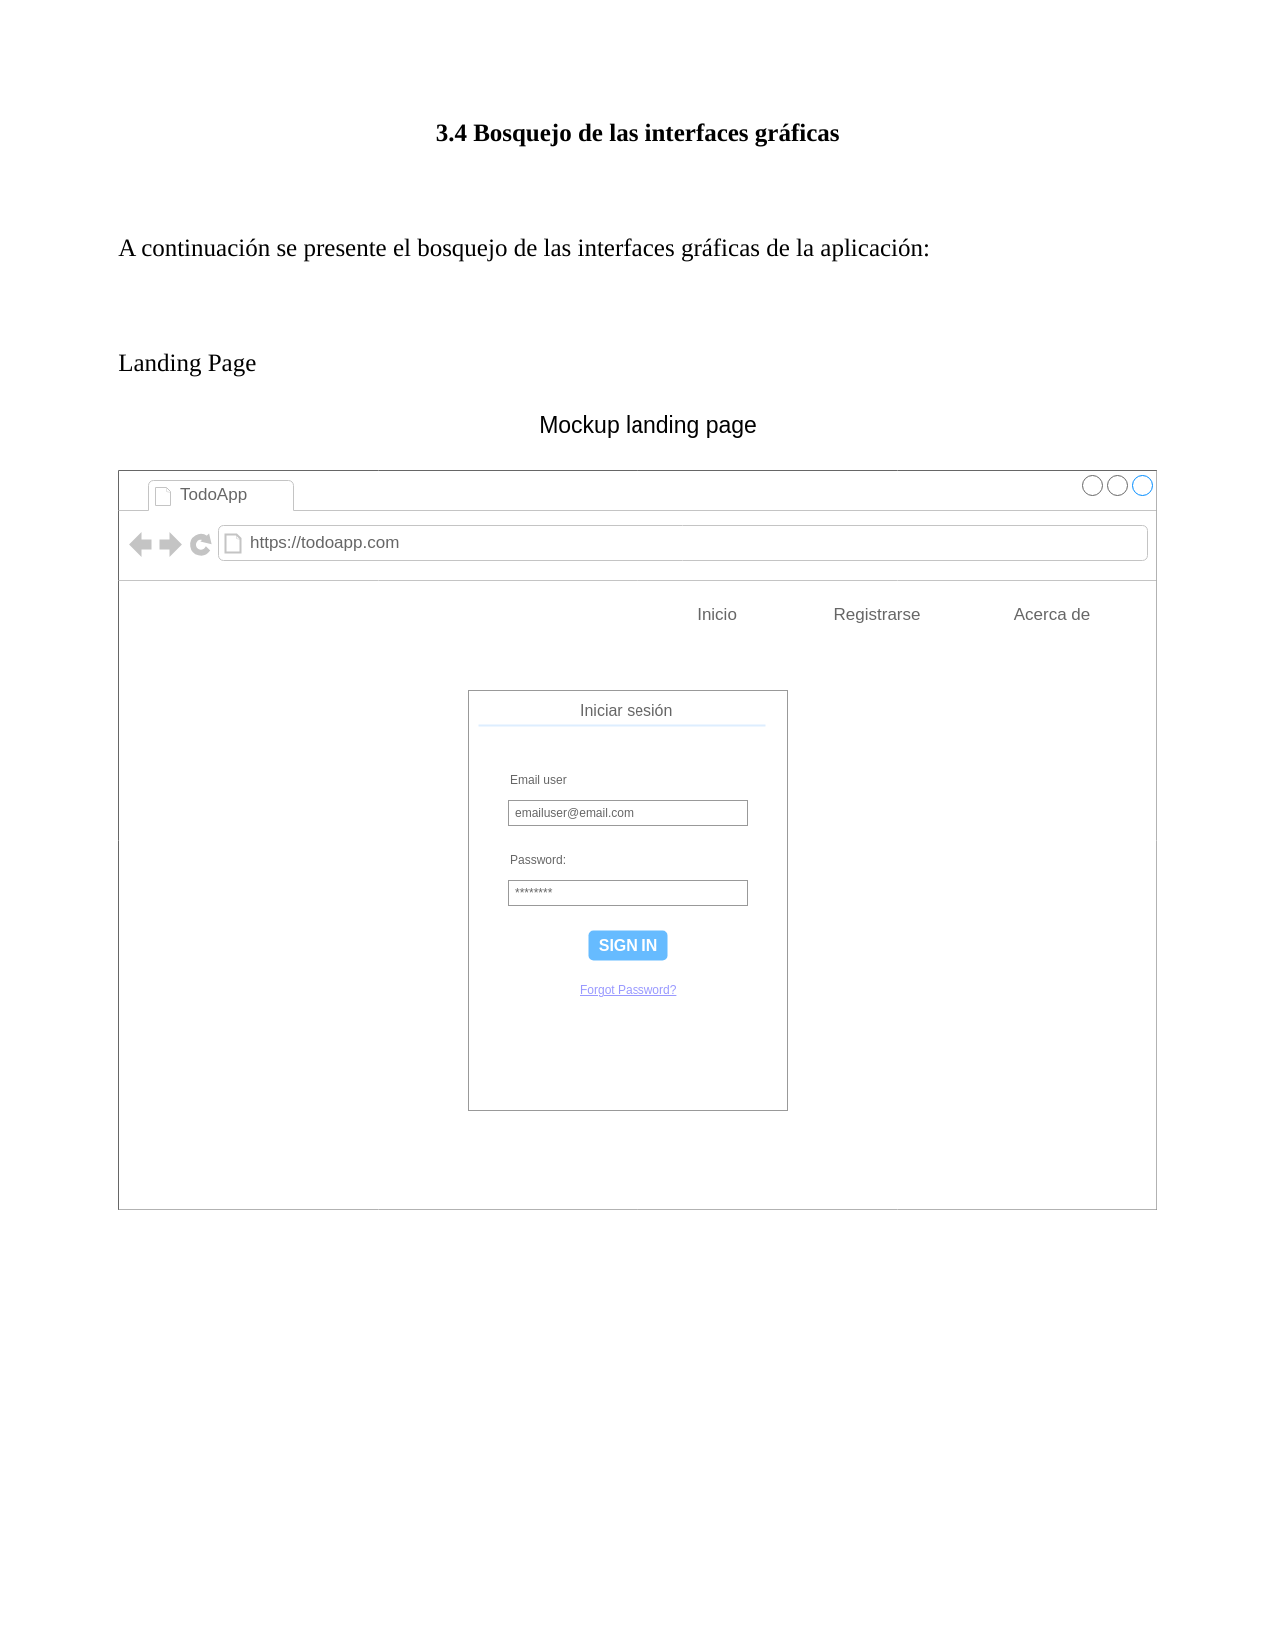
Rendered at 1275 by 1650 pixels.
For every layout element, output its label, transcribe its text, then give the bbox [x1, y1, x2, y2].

text A continuación se presente el bosquejo de las interfaces gráficas de la aplicación: [118, 233, 1157, 262]
text 3.4 Bosquejo de las interfaces gráficas [118, 118, 1157, 147]
picture [118, 405, 1157, 1210]
text Landing Page [118, 348, 1157, 377]
